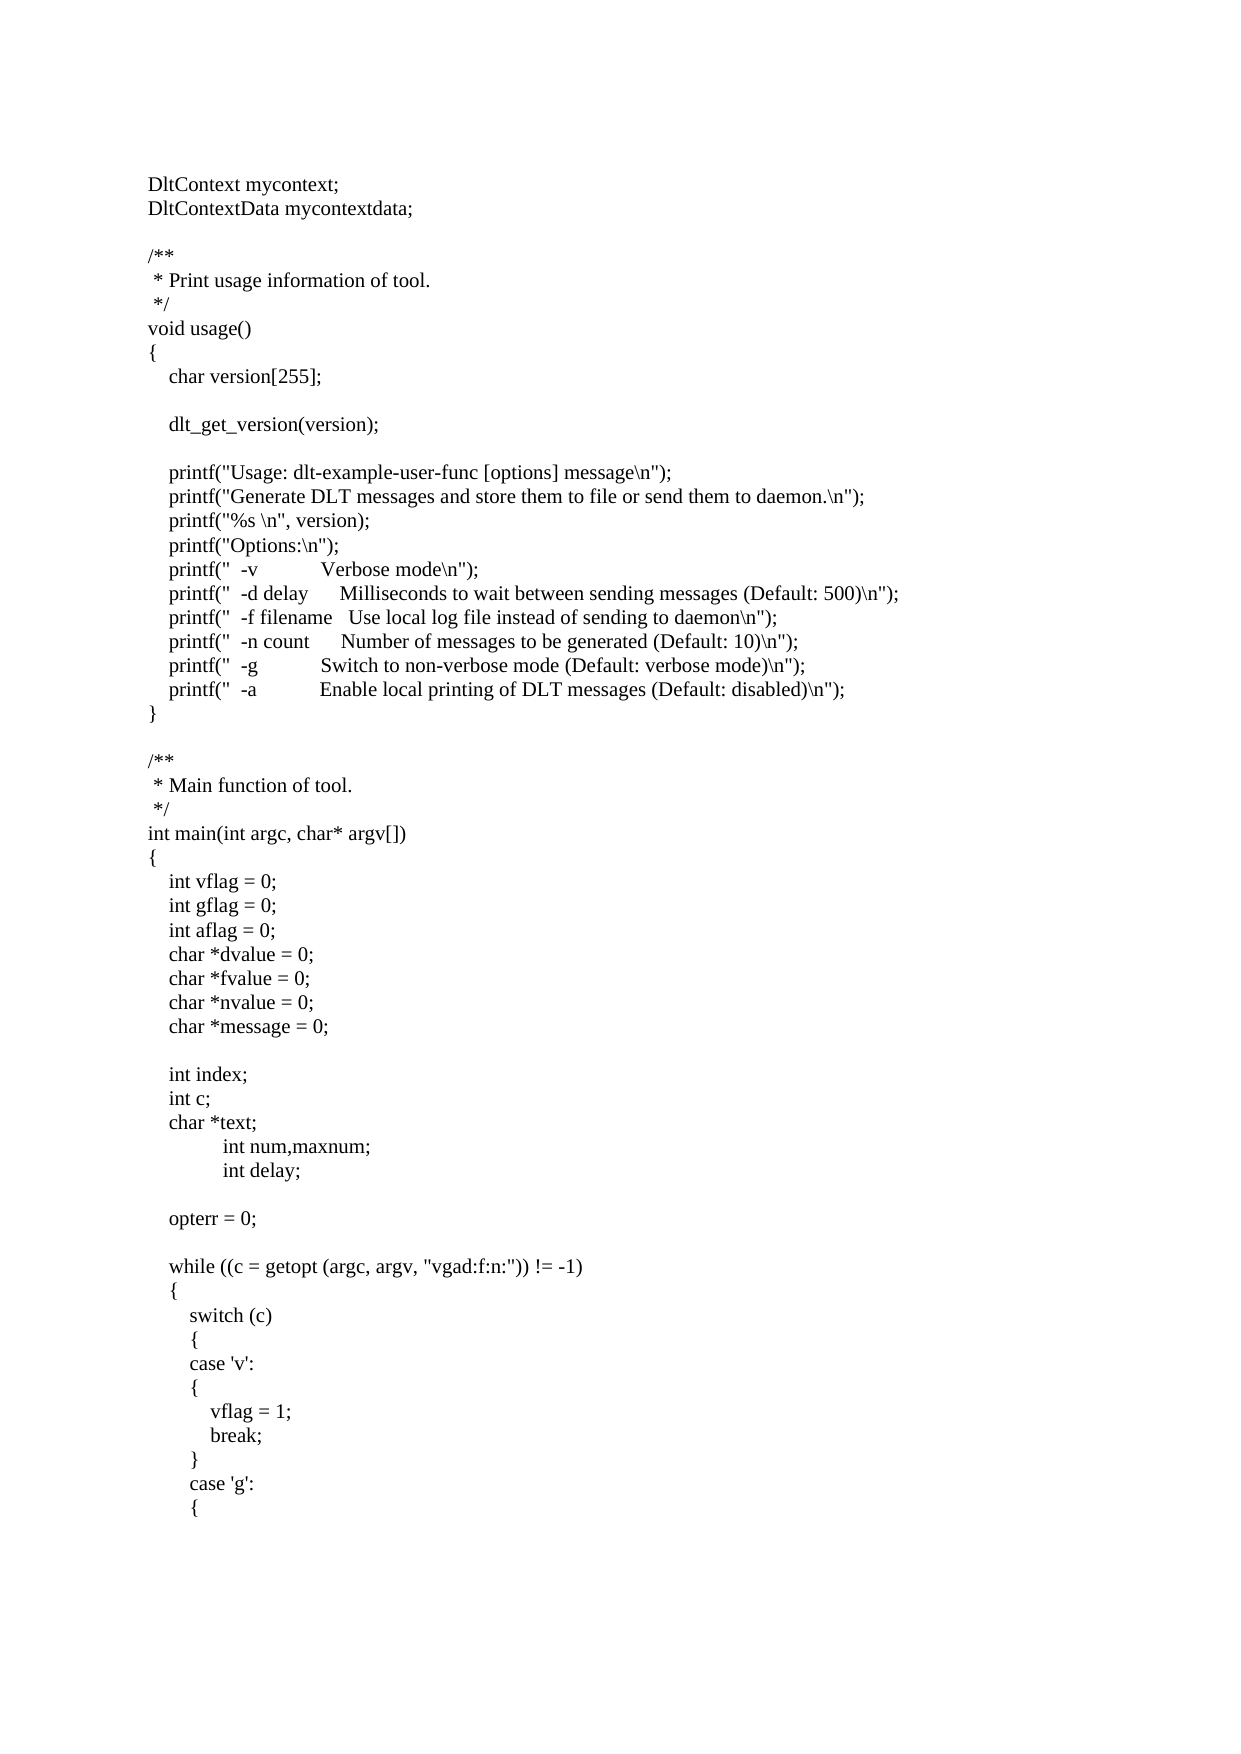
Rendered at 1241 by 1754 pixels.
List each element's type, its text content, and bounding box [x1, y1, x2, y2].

text DltContext mycontext; [148, 172, 1090, 196]
text DltContextData mycontextdata; [148, 196, 1090, 220]
text { [148, 1278, 1090, 1302]
text */ [148, 797, 1090, 821]
text * Print usage information of tool. [148, 268, 1090, 292]
text printf(" -v Verbose mode\n"); [148, 557, 1090, 581]
text { [148, 1495, 1090, 1519]
text printf(" -a Enable local printing of DLT messages (Default: disabled)\n"); [148, 677, 1090, 701]
text */ [148, 292, 1090, 316]
text void usage() [148, 316, 1090, 340]
text } [148, 1447, 1090, 1471]
text char *fvalue = 0; [148, 966, 1090, 990]
text printf("Usage: dlt-example-user-func [options] message\n"); [148, 460, 1090, 484]
text opterr = 0; [148, 1206, 1090, 1230]
text char *message = 0; [148, 1014, 1090, 1038]
text int index; [148, 1062, 1090, 1086]
text int num,maxnum; [148, 1134, 1090, 1158]
text switch (c) [148, 1302, 1090, 1327]
text int c; [148, 1086, 1090, 1110]
text case 'v': [148, 1351, 1090, 1375]
text printf(" -g Switch to non-verbose mode (Default: verbose mode)\n"); [148, 653, 1090, 677]
text int aflag = 0; [148, 917, 1090, 942]
text break; [148, 1423, 1090, 1447]
text int main(int argc, char* argv[]) [148, 821, 1090, 845]
text { [148, 1375, 1090, 1399]
text * Main function of tool. [148, 773, 1090, 797]
text } [148, 701, 1090, 725]
text /** [148, 749, 1090, 773]
text while ((c = getopt (argc, argv, "vgad:f:n:")) != -1) [148, 1254, 1090, 1278]
text { [148, 1327, 1090, 1351]
text printf(" -f filename Use local log file instead of sending to daemon\n"); [148, 605, 1090, 629]
text vflag = 1; [148, 1399, 1090, 1423]
text case 'g': [148, 1471, 1090, 1495]
text dlt_get_version(version); [148, 412, 1090, 436]
text printf("Generate DLT messages and store them to file or send them to daemon.\n"); [148, 484, 1090, 508]
text int vflag = 0; [148, 869, 1090, 893]
text char *text; [148, 1110, 1090, 1134]
text char *dvalue = 0; [148, 942, 1090, 966]
text printf(" -n count Number of messages to be generated (Default: 10)\n"); [148, 629, 1090, 653]
text printf("Options:\n"); [148, 532, 1090, 557]
text /** [148, 244, 1090, 268]
text printf("%s \n", version); [148, 508, 1090, 532]
text printf(" -d delay Milliseconds to wait between sending messages (Default: 500)\n"); [148, 581, 1090, 605]
text { [148, 845, 1090, 869]
text int gflag = 0; [148, 893, 1090, 917]
text char *nvalue = 0; [148, 990, 1090, 1014]
text { [148, 340, 1090, 364]
text char version[255]; [148, 364, 1090, 388]
text int delay; [148, 1158, 1090, 1182]
